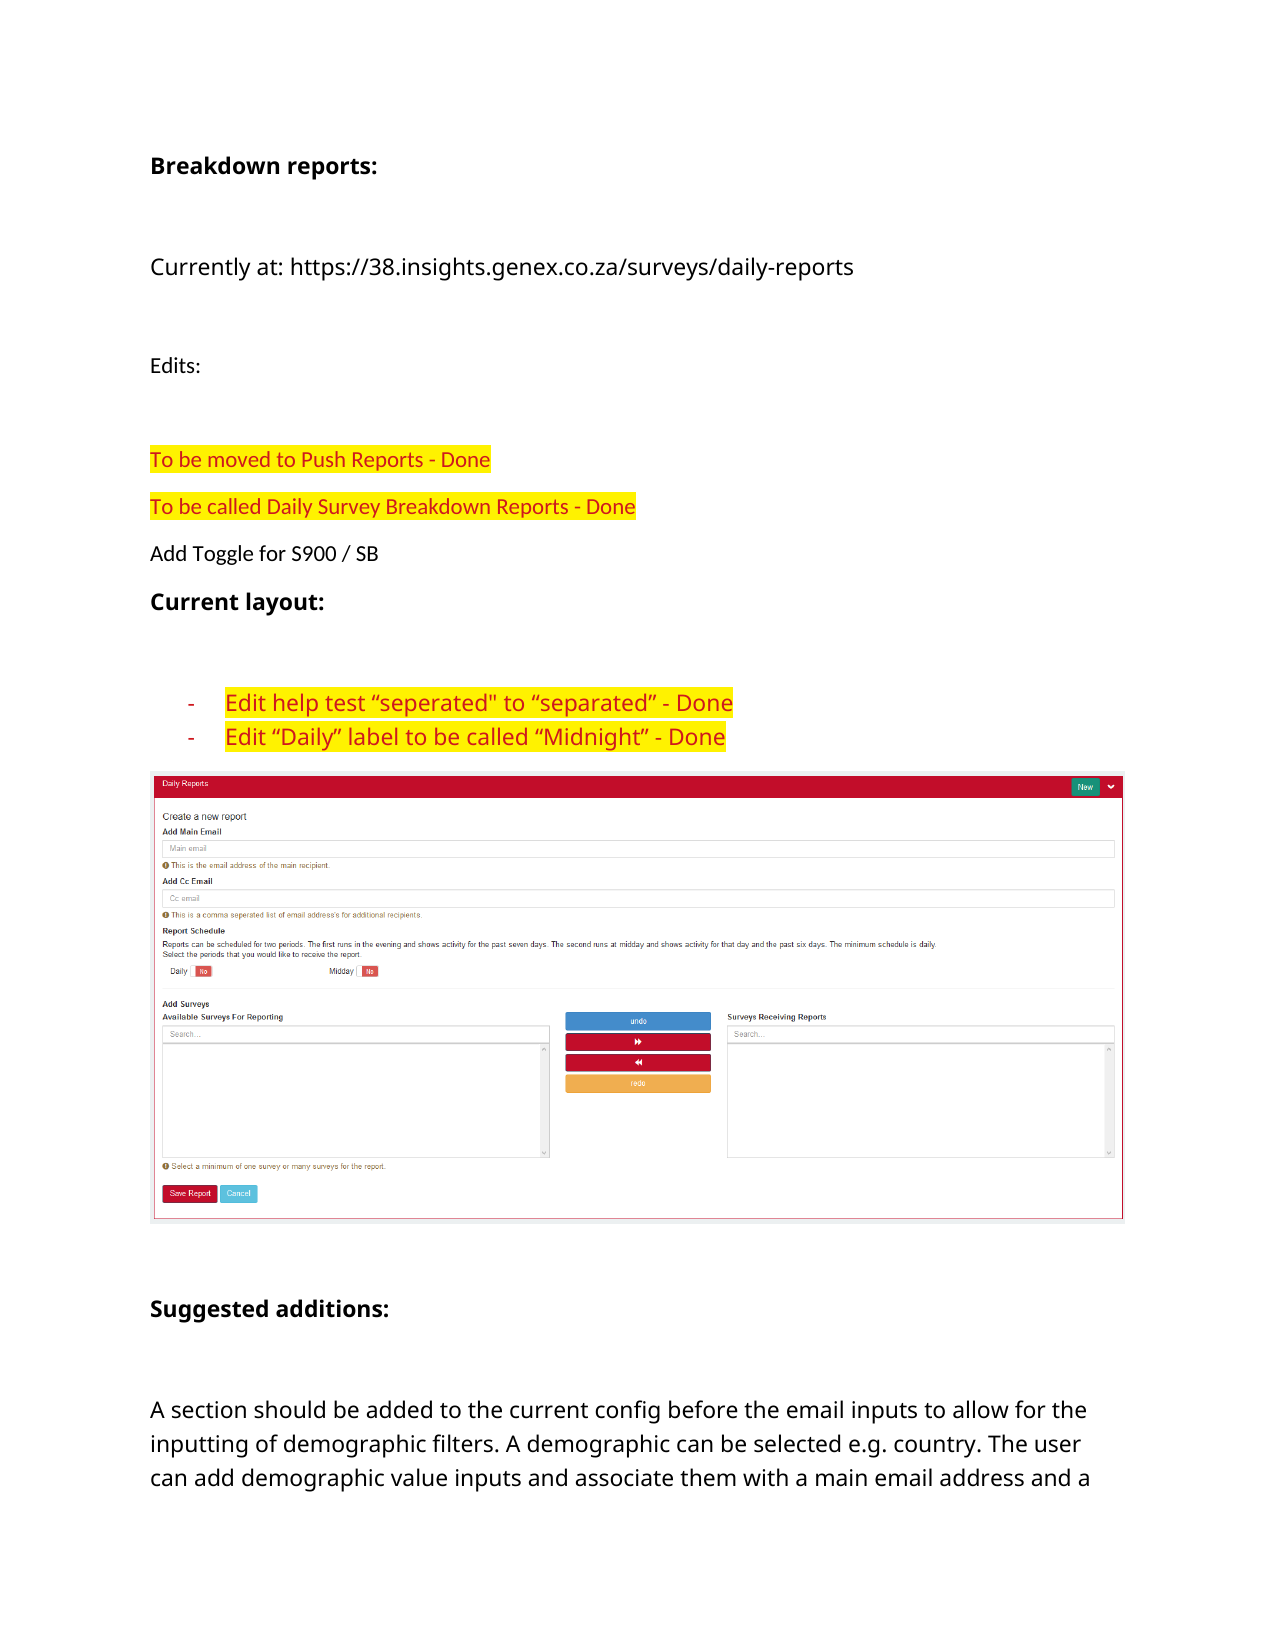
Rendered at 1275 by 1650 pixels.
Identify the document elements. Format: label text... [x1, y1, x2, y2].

text Add Toggle for S900 / SB [150, 539, 1125, 567]
text Suggested additions: [150, 1293, 1125, 1325]
text Breakdown reports: [150, 150, 1125, 181]
list Edit “Daily” label to be called “Midnight” - Done [187, 721, 1125, 752]
picture [150, 771, 1125, 1224]
text Currently at: https://38.insights.genex.co.za/surveys/daily-reports [150, 251, 1125, 282]
list Edit help test “seperated" to “separated” - Done [187, 687, 1125, 718]
text A section should be added to the current config before the email inputs to allow for the inputting of demographic filters. A demographic can be selected e.g. country. The user can add demographic value inputs and associate them with a main email address and a [150, 1394, 1125, 1493]
text To be moved to Push Reports - Done [150, 445, 1125, 473]
text Edits: [150, 352, 1125, 380]
text Current layout: [150, 586, 1125, 617]
text To be called Daily Survey Breakdown Reports - Done [150, 492, 1125, 520]
